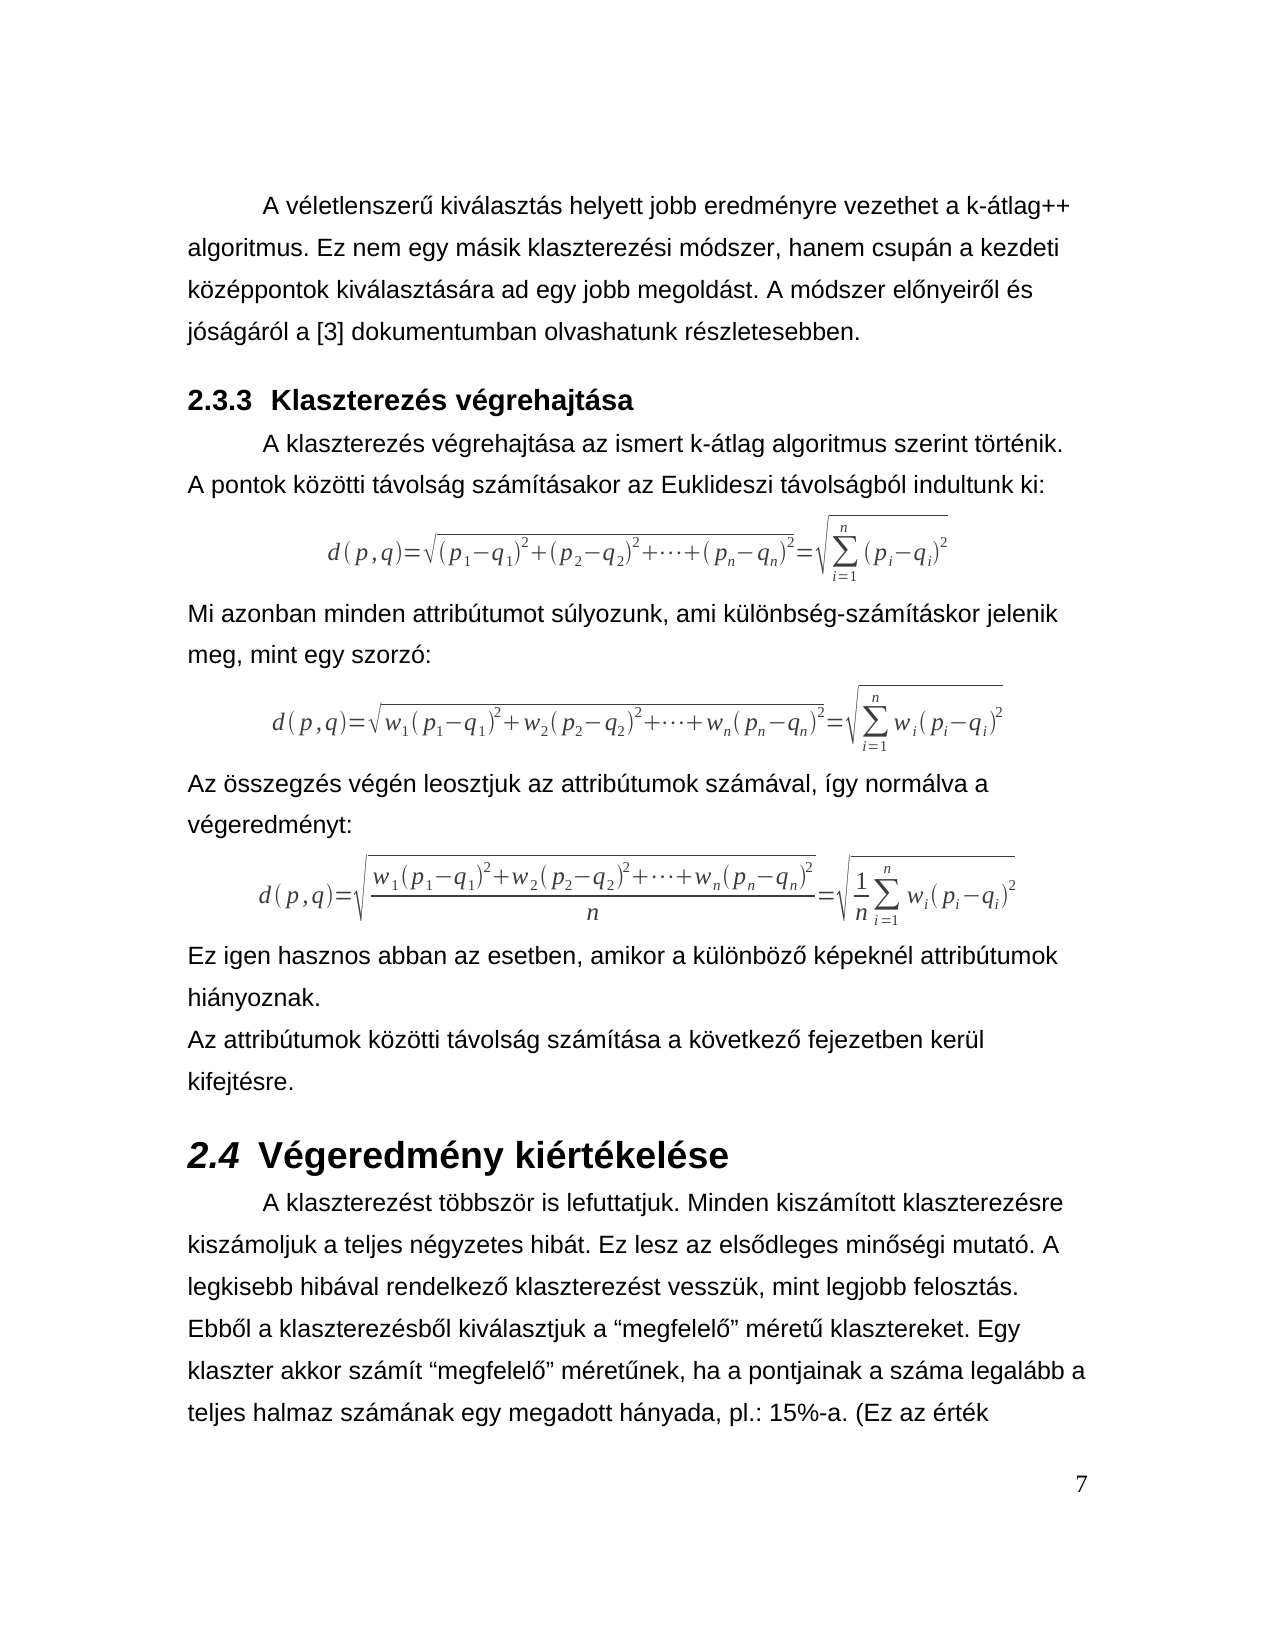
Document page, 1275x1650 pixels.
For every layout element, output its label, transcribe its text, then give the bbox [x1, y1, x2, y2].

text A klaszterezést többször is lefuttatjuk. Minden kiszámított klaszterezésre kiszámoljuk a teljes négyzetes hibát. Ez lesz az elsődleges minőségi mutató. A legkisebb hibával rendelkező klaszterezést vesszük, mint legjobb felosztás. Ebből a klaszterezésből kiválasztjuk a “megfelelő” méretű klasztereket. Egy klaszter akkor számít “megfelelő” méretűnek, ha a pontjainak a száma legalább a teljes halmaz számának egy megadott hányada, pl.: 15%-a. (Ez az érték [187, 1189, 1087, 1426]
text Mi azonban minden attribútumot súlyozunk, ami különbség-számításkor jelenik meg, mint egy szorzó: [187, 599, 1087, 669]
text Ez igen hasznos abban az esetben, amikor a különböző képeknél attribútumok hiányoznak. [187, 942, 1087, 1012]
text A véletlenszerű kiválasztás helyett jobb eredményre vezethet a k-átlag++ algoritmus. Ez nem egy másik klaszterezési módszer, hanem csupán a kezdeti középpontok kiválasztására ad egy jobb megoldást. A módszer előnyeiről és jóságáról a [3] dokumentumban olvashatunk részletesebben. [187, 192, 1087, 345]
text A pontok közötti távolság számításakor az Euklideszi távolságból indultunk ki: [187, 471, 1087, 499]
text A klaszterezés végrehajtása az ismert k-átlag algoritmus szerint történik. [187, 429, 1087, 457]
subtitle Klaszterezés végrehajtása [187, 384, 1087, 417]
subtitle Végeredmény kiértékelése [187, 1135, 1087, 1177]
text Az attribútumok közötti távolság számítása a következő fejezetben kerül kifejtésre. [187, 1026, 1087, 1096]
text Az összegzés végén leosztjuk az attribútumok számával, így normálva a végeredményt: [187, 769, 1087, 839]
